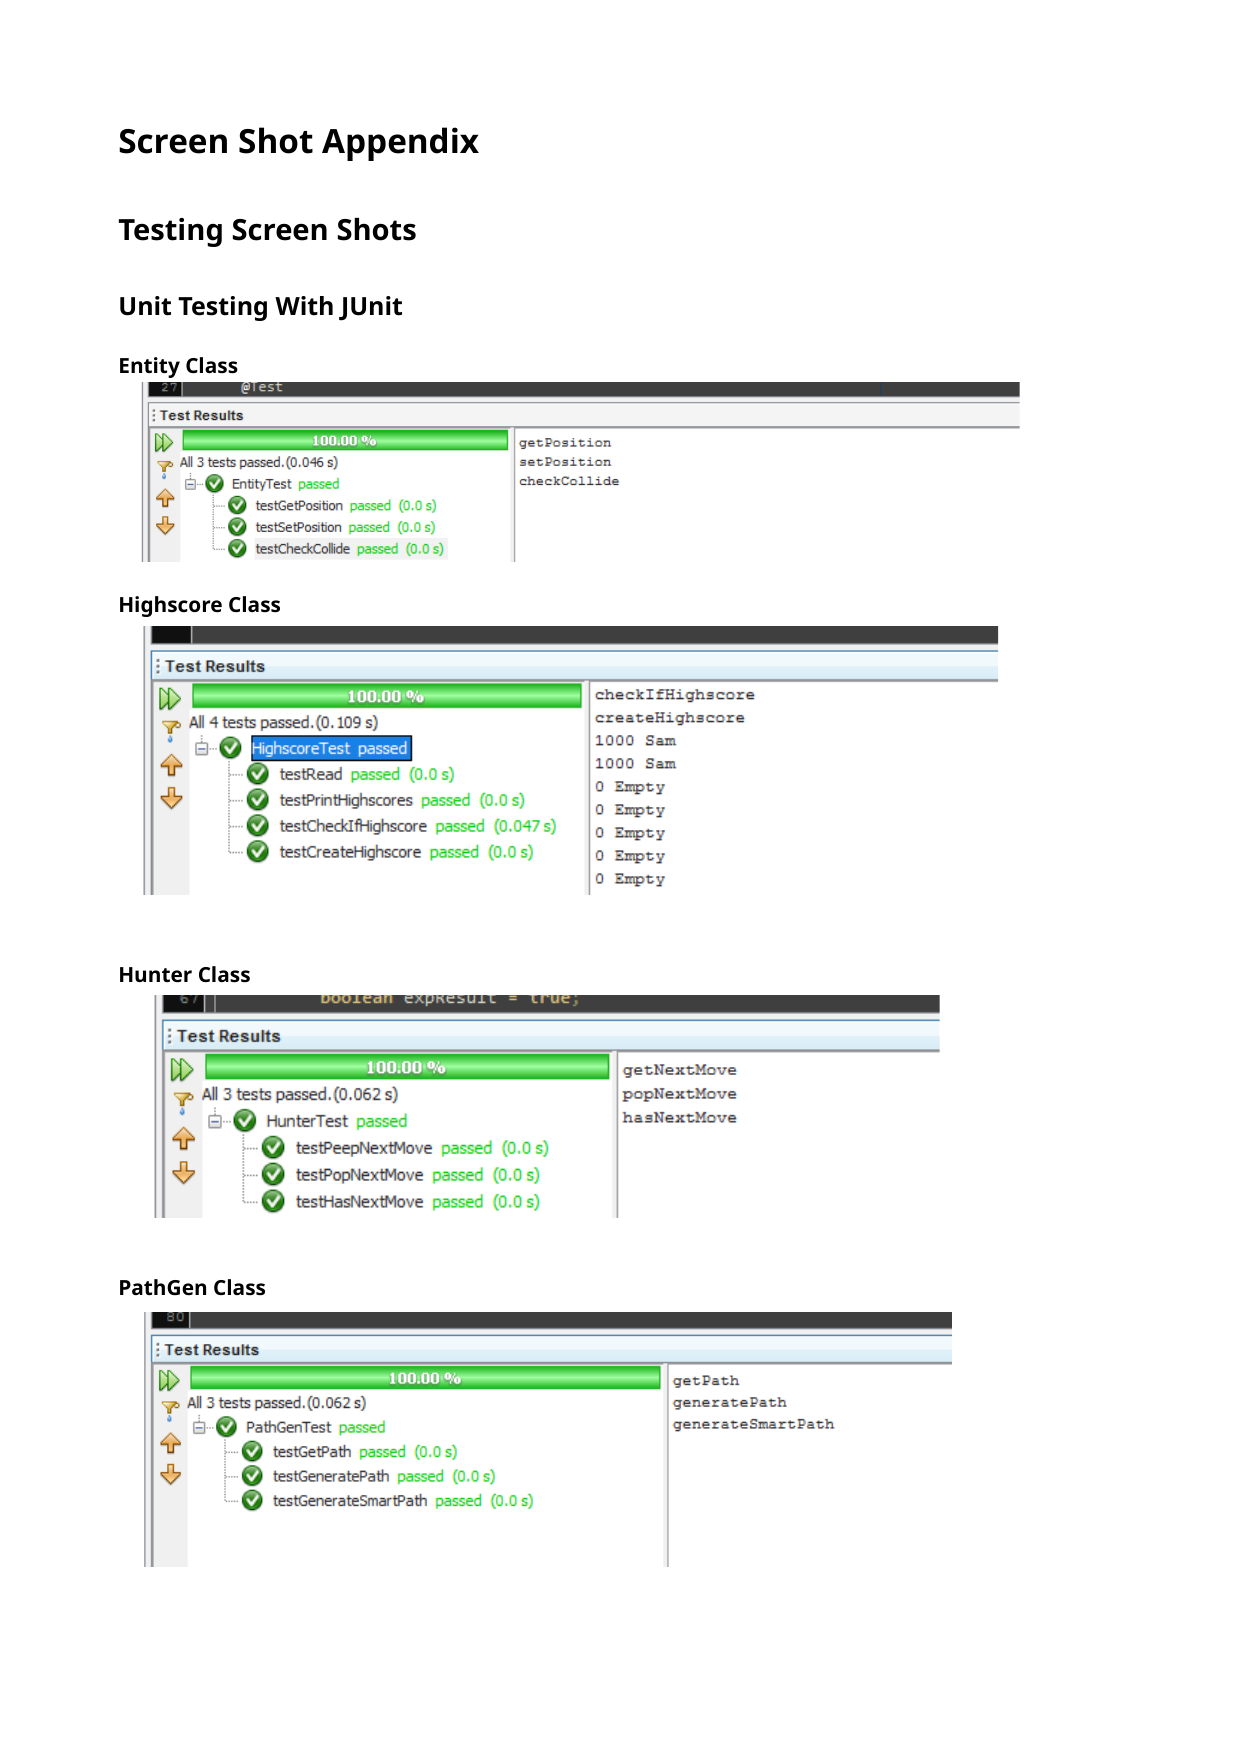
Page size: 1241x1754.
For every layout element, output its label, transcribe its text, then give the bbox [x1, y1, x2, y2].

picture [117, 626, 869, 895]
picture [127, 995, 667, 1218]
picture [119, 382, 1020, 562]
text Unit Testing With JUnit [118, 288, 1122, 322]
text Entity Class [118, 351, 1122, 379]
text Testing Screen Shots [118, 209, 1122, 249]
picture [118, 1312, 830, 1567]
text Hunter Class [118, 960, 1122, 988]
text Highscore Class [118, 590, 1122, 619]
text Screen Shot Appendix [118, 118, 1122, 163]
text PathGen Class [118, 1273, 1122, 1301]
